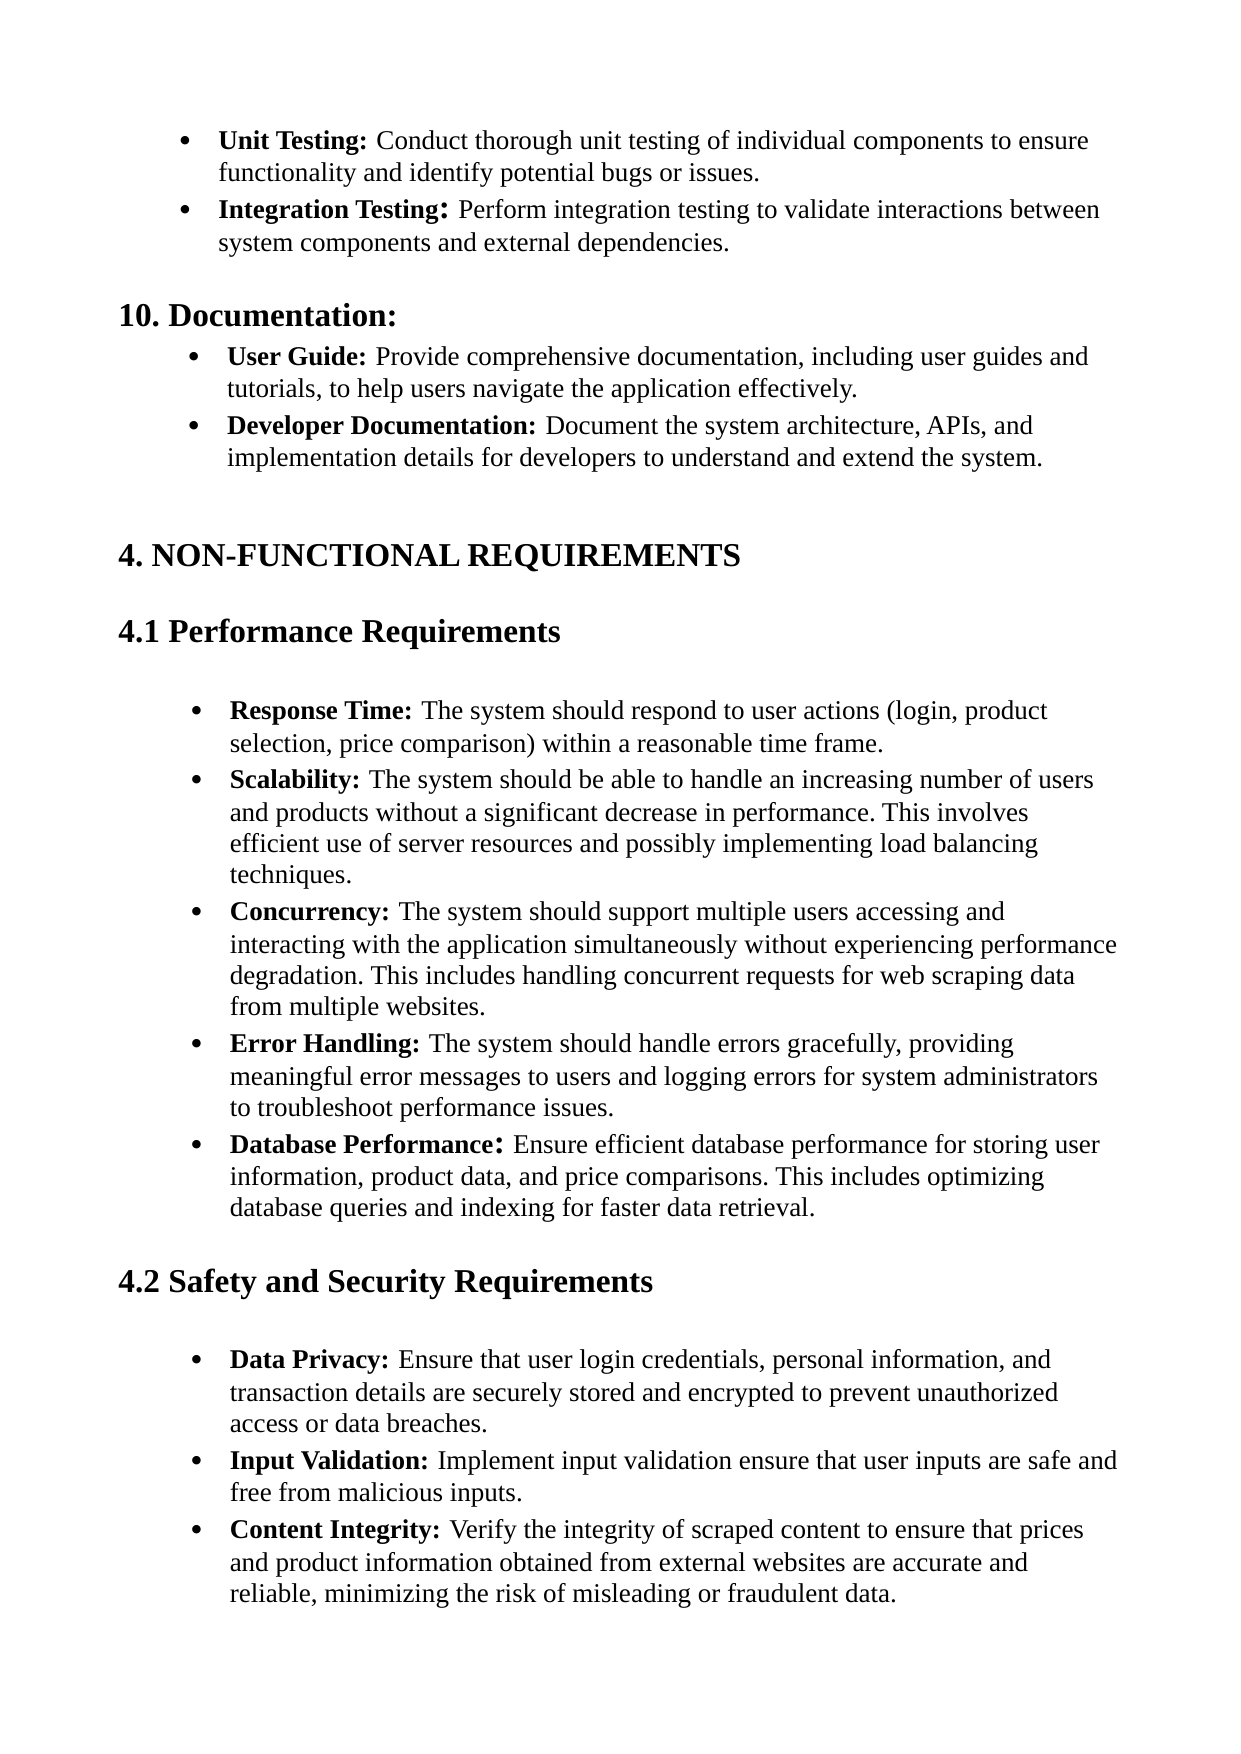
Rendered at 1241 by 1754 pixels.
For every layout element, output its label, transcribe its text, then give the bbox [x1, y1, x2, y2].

list Data Privacy: Ensure that user login credentials, personal information, and transaction details are securely stored and encrypted to prevent unauthorized access or data breaches. [192, 1338, 1122, 1438]
list Scalability: The system should be able to handle an increasing number of users and products without a significant decrease in performance. This involves efficient use of server resources and possibly implementing load balancing techniques. [192, 758, 1122, 889]
list Input Validation: Implement input validation ensure that user inputs are safe and free from malicious inputs. [192, 1438, 1122, 1508]
list Developer Documentation: Document the system architecture, APIs, and implementation details for developers to understand and extend the system. [189, 403, 1122, 473]
list Error Handling: The system should handle errors gracefully, providing meaningful error messages to users and logging errors for system administrators to troubleshoot performance issues. [192, 1021, 1122, 1122]
text 4. NON-FUNCTIONAL REQUIREMENTS [118, 535, 1122, 573]
text 4.1 Performance Requirements [118, 612, 1122, 650]
list Concurrency: The system should support multiple users accessing and interacting with the application simultaneously without experiencing performance degradation. This includes handling concurrent requests for web scraping data from multiple websites. [192, 889, 1122, 1021]
list Unit Testing: Conduct thorough unit testing of individual components to ensure functionality and identify potential bugs or issues. [181, 118, 1122, 188]
list Database Performance: Ensure efficient database performance for storing user information, product data, and price comparisons. This includes optimizing database queries and indexing for faster data retrieval. [192, 1122, 1122, 1223]
list Response Time: The system should respond to user actions (login, product selection, price comparison) within a reasonable time frame. [192, 688, 1122, 758]
list Content Integrity: Verify the integrity of scraped content to ensure that prices and product information obtained from external websites are accurate and reliable, minimizing the risk of misleading or fraudulent data. [192, 1508, 1122, 1608]
list Integration Testing: Perform integration testing to validate interactions between system components and external dependencies. [181, 188, 1122, 257]
text 10. Documentation: [118, 295, 1122, 334]
list User Guide: Provide comprehensive documentation, including user guides and tutorials, to help users navigate the application effectively. [189, 334, 1122, 403]
text 4.2 Safety and Security Requirements [118, 1261, 1122, 1299]
